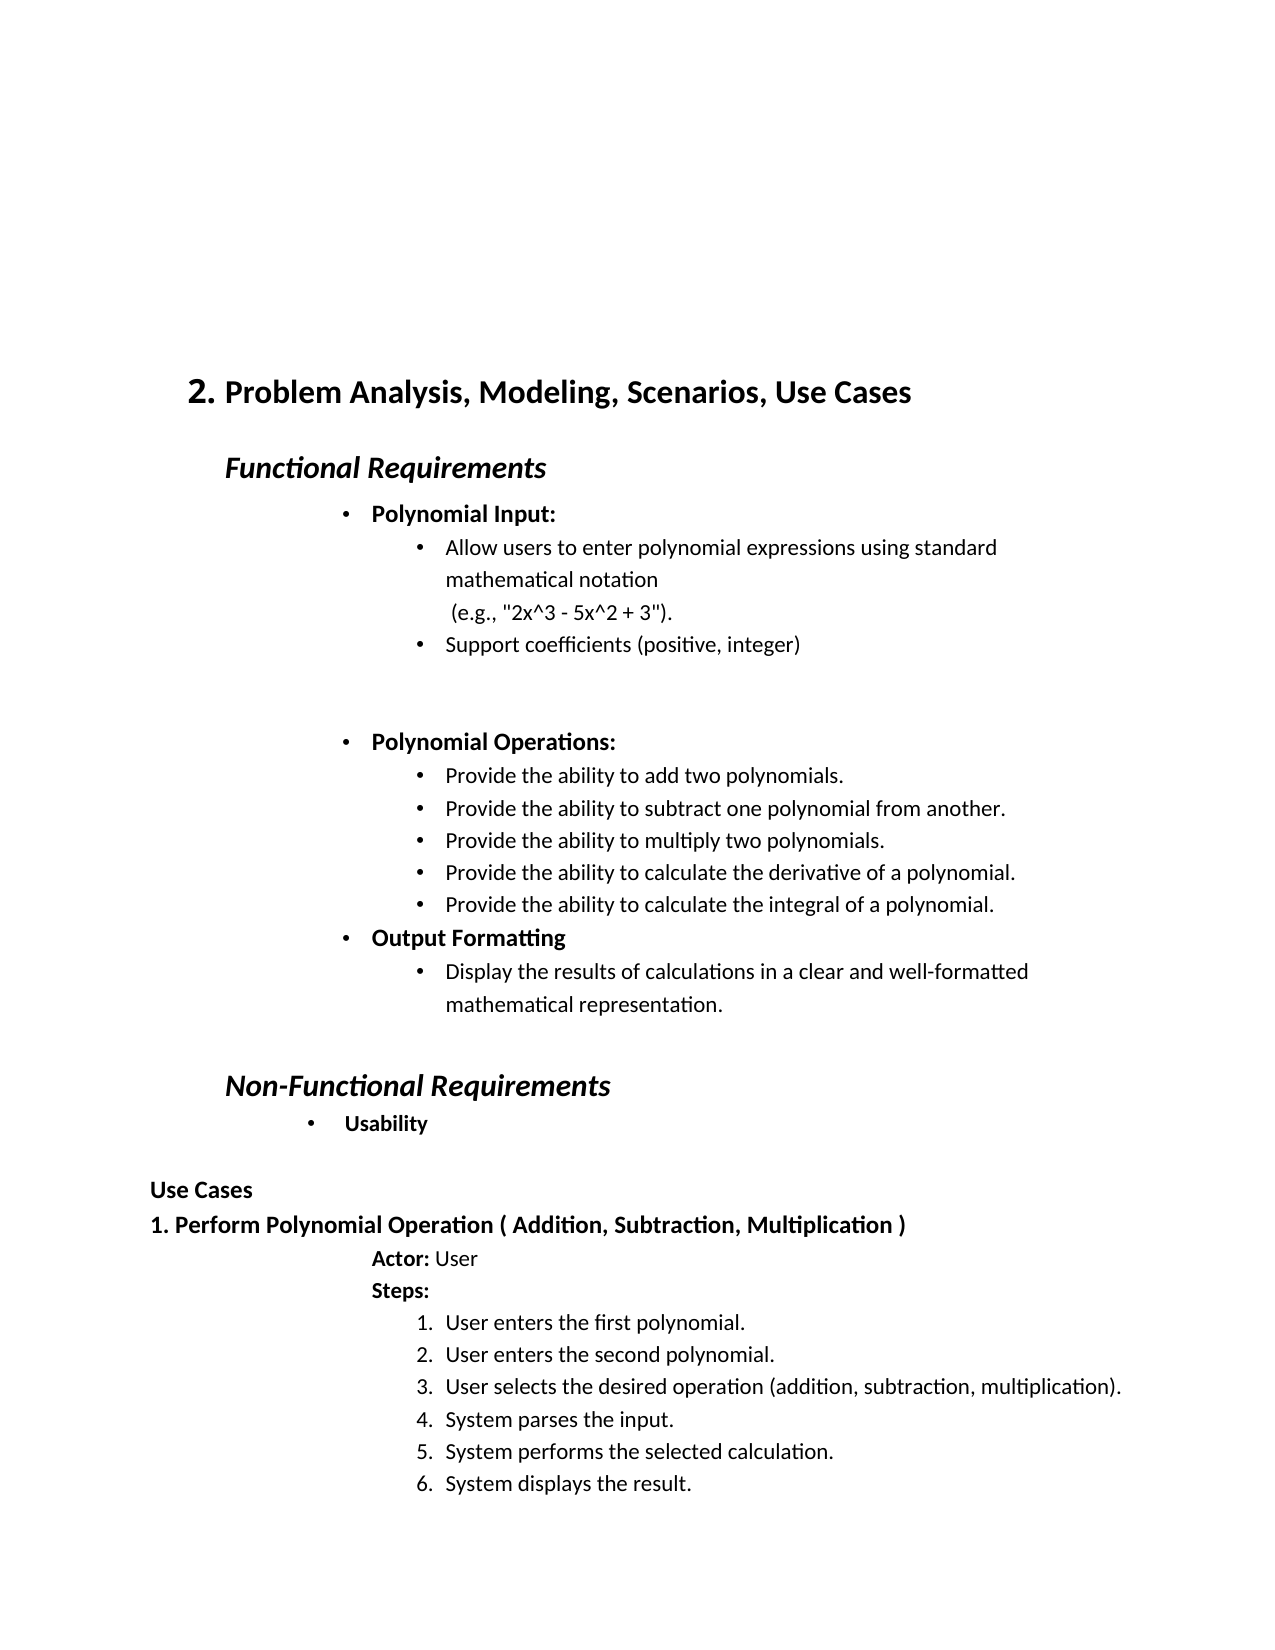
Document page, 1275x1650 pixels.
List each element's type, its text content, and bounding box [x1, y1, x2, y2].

list User enters the first polynomial. [416, 1308, 1125, 1336]
list Polynomial Operations: [342, 727, 1125, 757]
list System parses the input. [416, 1405, 1125, 1433]
list Allow users to enter polynomial expressions using standard mathematical notation (e.g., "2x^3 - 5x^2 + 3"). [416, 533, 1125, 626]
list User enters the second polynomial. [416, 1340, 1125, 1368]
list Polynomial Input: [342, 498, 1125, 529]
list User selects the desired operation (addition, subtraction, multiplication). [416, 1372, 1125, 1401]
text Use Cases [150, 1174, 1125, 1204]
list Provide the ability to calculate the derivative of a polynomial. [416, 858, 1125, 886]
list Actor: User [342, 1244, 1125, 1272]
list Steps: [342, 1276, 1125, 1304]
list Usability [307, 1109, 1125, 1169]
list Provide the ability to calculate the integral of a polynomial. [416, 890, 1125, 918]
list Provide the ability to multiply two polynomials. [416, 826, 1125, 854]
list Support coefficients (positive, integer) [416, 630, 1125, 658]
list System displays the result. [416, 1469, 1125, 1497]
list Output Formatting [342, 922, 1125, 953]
list System performs the selected calculation. [416, 1437, 1125, 1465]
list Provide the ability to add two polynomials. [416, 762, 1125, 789]
list Display the results of calculations in a clear and well-formatted mathematical representation. [416, 957, 1125, 1018]
text 1. Perform Polynomial Operation ( Addition, Subtraction, Multiplication ) [150, 1209, 1125, 1239]
list Provide the ability to subtract one polynomial from another. [416, 794, 1125, 822]
subtitle Problem Analysis, Modeling, Scenarios, Use Cases Functional Requirements [187, 368, 1125, 487]
text Non-Functional Requirements [150, 1022, 1125, 1104]
